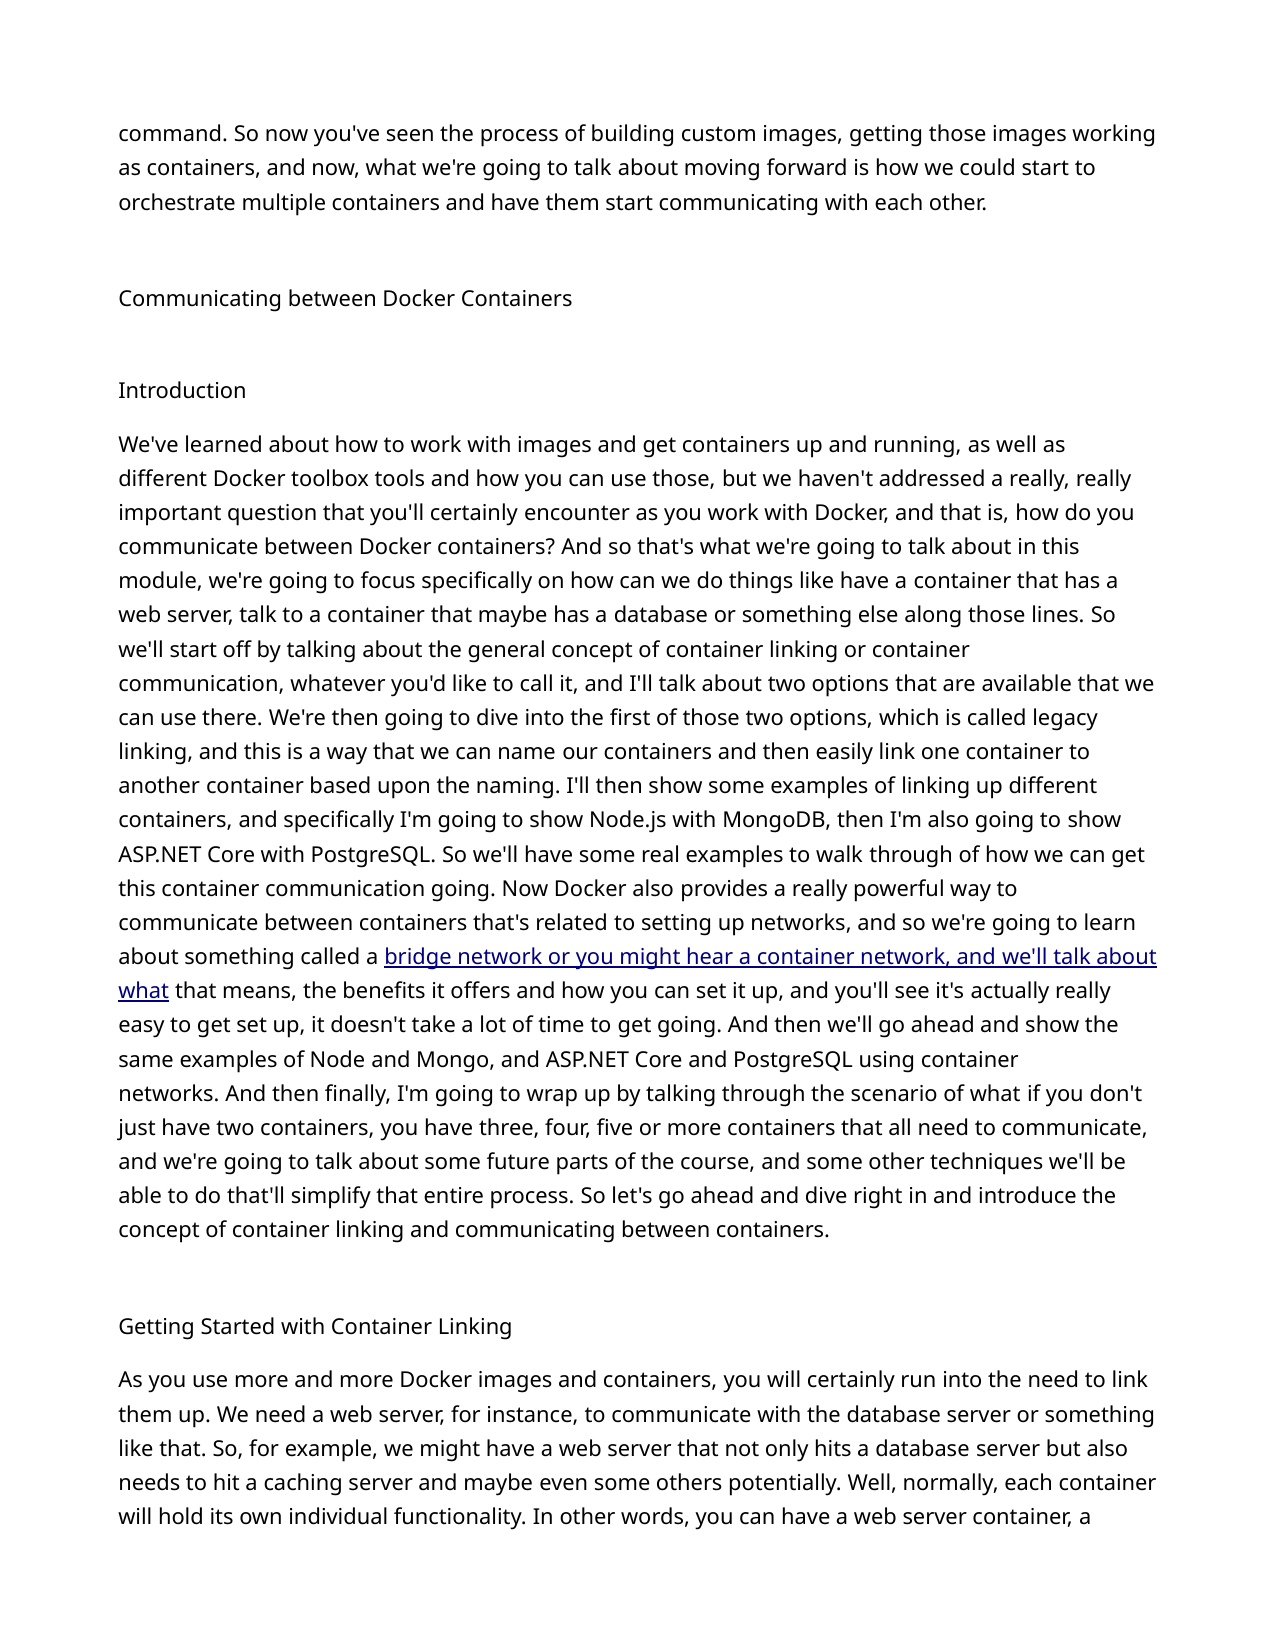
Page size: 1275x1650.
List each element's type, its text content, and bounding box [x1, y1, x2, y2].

text We've learned about how to work with images and get containers up and running, as well as different Docker toolbox tools and how you can use those, but we haven't addressed a really, really important question that you'll certainly encounter as you work with Docker, and that is, how do you communicate between Docker containers? And so that's what we're going to talk about in this module, we're going to focus specifically on how can we do things like have a container that has a web server, talk to a container that maybe has a database or something else along those lines. So we'll start off by talking about the general concept of container linking or container communication, whatever you'd like to call it, and I'll talk about two options that are available that we can use there. We're then going to dive into the first of those two options, which is called legacy linking, and this is a way that we can name our containers and then easily link one container to another container based upon the naming. I'll then show some examples of linking up different containers, and specifically I'm going to show Node.js with MongoDB, then I'm also going to show ASP.NET Core with PostgreSQL. So we'll have some real examples to walk through of how we can get this container communication going. Now Docker also provides a really powerful way to communicate between containers that's related to setting up networks, and so we're going to learn about something called a bridge network or you might hear a container network, and we'll talk about what that means, the benefits it offers and how you can set it up, and you'll see it's actually really easy to get set up, it doesn't take a lot of time to get going. And then we'll go ahead and show the same examples of Node and Mongo, and ASP.NET Core and PostgreSQL using container networks. And then finally, I'm going to wrap up by talking through the scenario of what if you don't just have two containers, you have three, four, five or more containers that all need to communicate, and we're going to talk about some future parts of the course, and some other techniques we'll be able to do that'll simplify that entire process. So let's go ahead and dive right in and introduce the concept of container linking and communicating between containers. [118, 429, 1157, 1244]
text As you use more and more Docker images and containers, you will certainly run into the need to link them up. We need a web server, for instance, to communicate with the database server or something like that. So, for example, we might have a web server that not only hits a database server but also needs to hit a caching server and maybe even some others potentially. Well, normally, each container will hold its own individual functionality. In other words, you can have a web server container, a [118, 1364, 1157, 1531]
subtitle Introduction [118, 375, 1157, 405]
text command. So now you've seen the process of building custom images, getting those images working as containers, and now, what we're going to talk about moving forward is how we could start to orchestrate multiple containers and have them start communicating with each other. [118, 118, 1157, 216]
subtitle Communicating between Docker Containers [118, 283, 1157, 313]
subtitle Getting Started with Container Linking [118, 1311, 1157, 1341]
